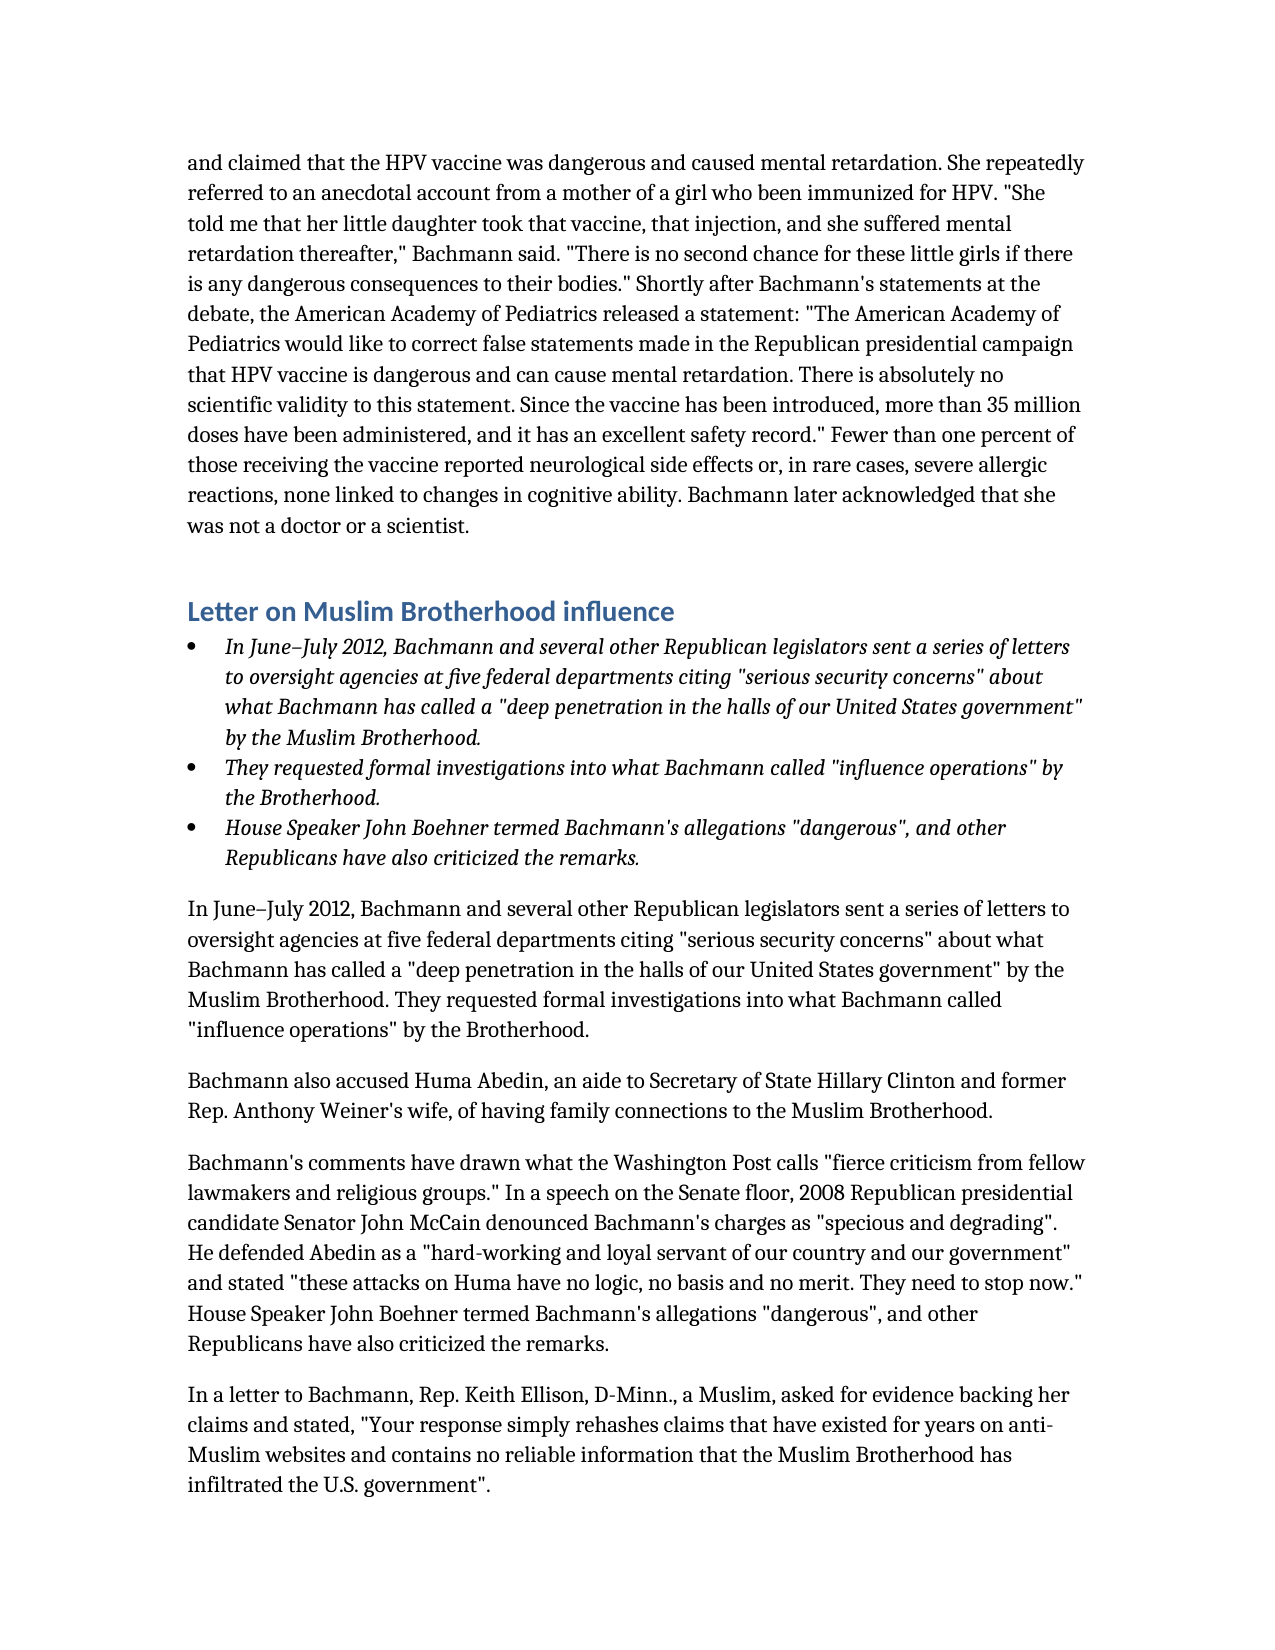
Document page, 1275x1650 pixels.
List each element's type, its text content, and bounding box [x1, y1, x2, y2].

list They requested formal investigations into what Bachmann called "influence operations" by the Brotherhood. [187, 754, 1087, 811]
text Bachmann also accused Huma Abedin, an aide to Secretary of State Hillary Clinton and former Rep. Anthony Weiner's wife, of having family connections to the Muslim Brotherhood. [187, 1068, 1087, 1124]
text Bachmann's comments have drawn what the Washington Post calls "fierce criticism from fellow lawmakers and religious groups." In a speech on the Senate floor, 2008 Republican presidential candidate Senator John McCain denounced Bachmann's charges as "specious and degrading". He defended Abedin as a "hard-working and loyal servant of our country and our government" and stated "these attacks on Huma have no logic, no basis and no merit. They need to stop now." House Speaker John Boehner termed Bachmann's allegations "dangerous", and other Republicans have also criticized the remarks. [187, 1149, 1087, 1357]
text In June–July 2012, Bachmann and several other Republican legislators sent a series of letters to oversight agencies at five federal departments citing "serious security concerns" about what Bachmann has called a "deep penetration in the halls of our United States government" by the Muslim Brotherhood. They requested formal investigations into what Bachmann called "influence operations" by the Brotherhood. [187, 896, 1087, 1043]
list House Speaker John Boehner termed Bachmann's allegations "dangerous", and other Republicans have also criticized the remarks. [187, 815, 1087, 871]
text In a letter to Bachmann, Rep. Keith Ellison, D-Minn., a Muslim, asked for evidence backing her claims and stated, "Your response simply rehashes claims that have existed for years on anti-Muslim websites and contains no reliable information that the Muslim Brotherhood has infiltrated the U.S. government". [187, 1382, 1087, 1498]
text and claimed that the HPV vaccine was dangerous and caused mental retardation. She repeatedly referred to an anecdotal account from a mother of a girl who been immunized for HPV. "She told me that her little daughter took that vaccine, that injection, and she suffered mental retardation thereafter," Bachmann said. "There is no second chance for these little girls if there is any dangerous consequences to their bodies." Shortly after Bachmann's statements at the debate, the American Academy of Pediatrics released a statement: "The American Academy of Pediatrics would like to correct false statements made in the Republican presidential campaign that HPV vaccine is dangerous and can cause mental retardation. There is absolutely no scientific validity to this statement. Since the vaccine has been introduced, more than 35 million doses have been administered, and it has an excellent safety record." Fewer than one percent of those receiving the vaccine reported neurological side effects or, in rare cases, severe allergic reactions, none linked to changes in cognitive ability. Bachmann later acknowledged that she was not a doctor or a scientist. [187, 150, 1087, 539]
subtitle Letter on Muslim Brotherhood influence [187, 593, 1087, 628]
list In June–July 2012, Bachmann and several other Republican legislators sent a series of letters to oversight agencies at five federal departments citing "serious security concerns" about what Bachmann has called a "deep penetration in the halls of our United States government" by the Muslim Brotherhood. [187, 634, 1087, 751]
